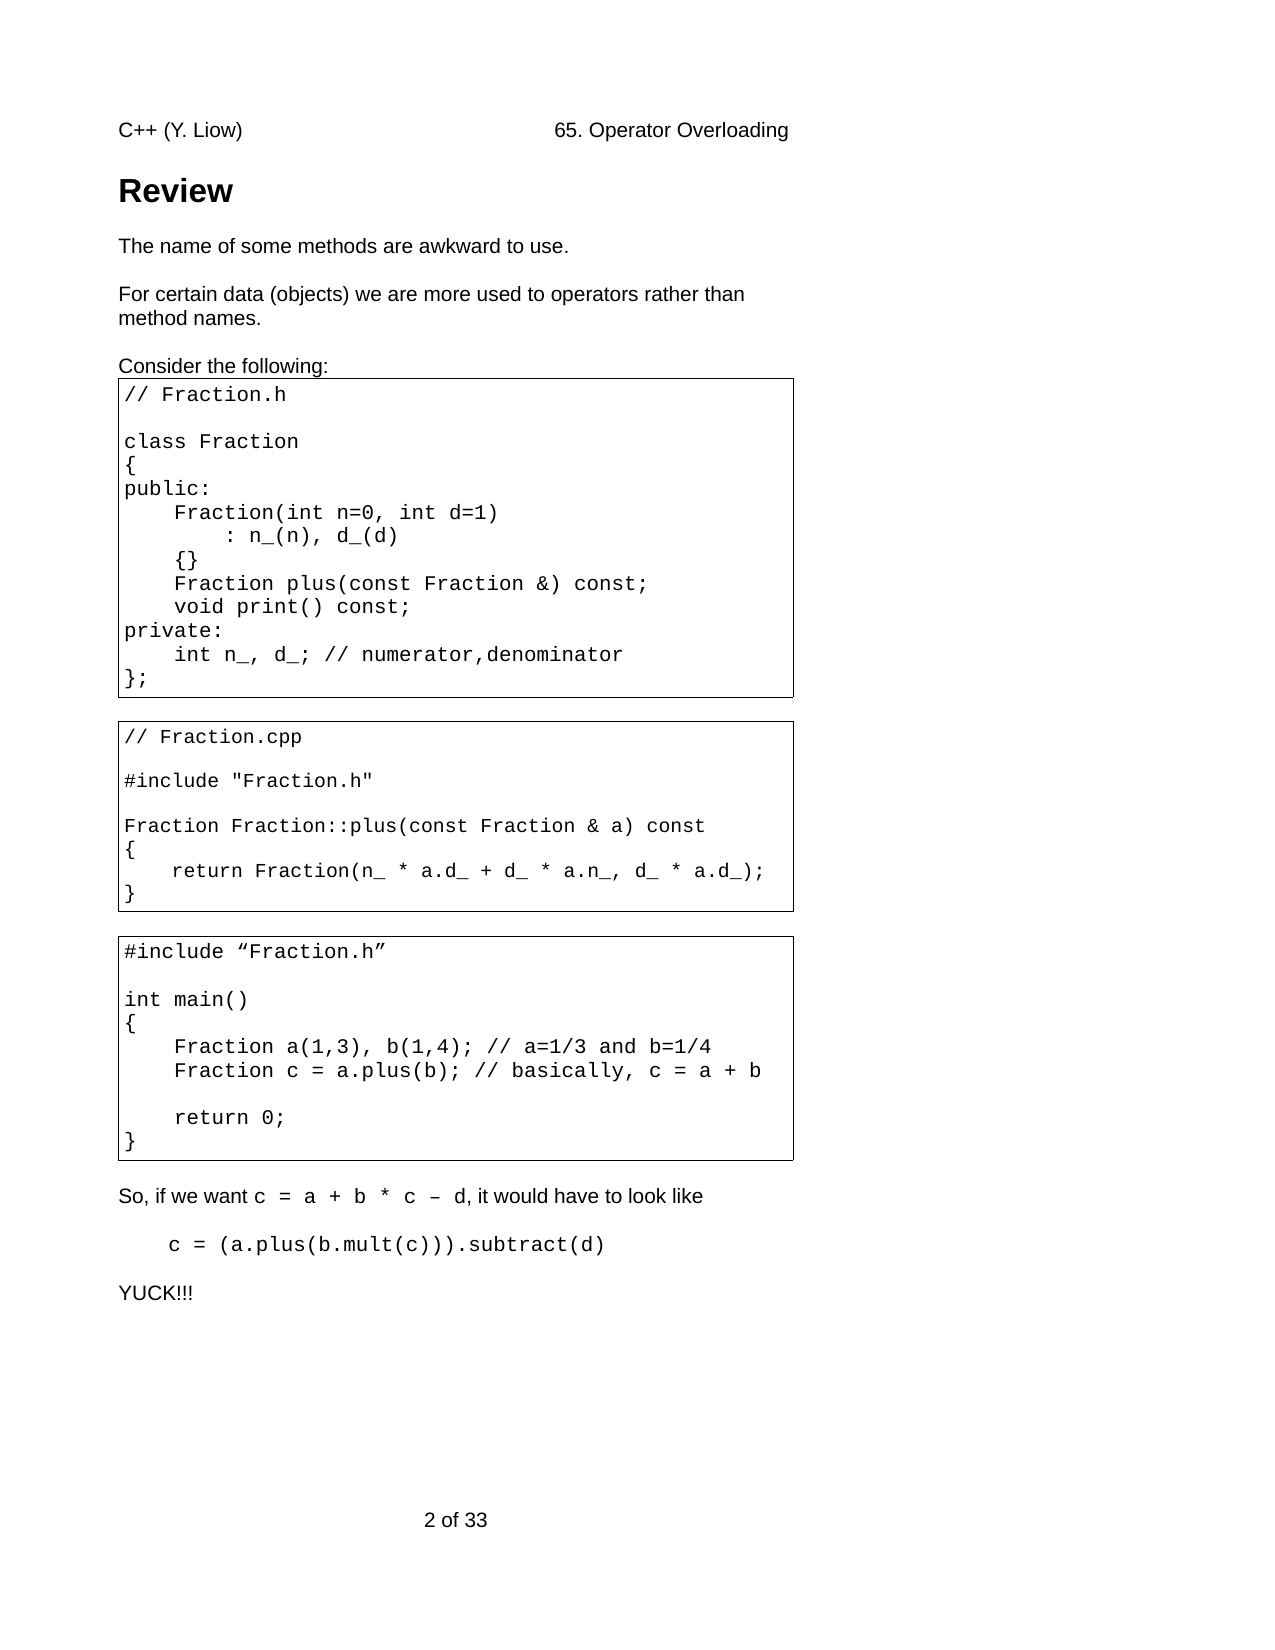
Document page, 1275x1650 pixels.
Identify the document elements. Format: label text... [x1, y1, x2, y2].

table_header #include “Fraction.h” int main() { Fraction a(1,3), b(1,4); // a=1/3 and b=1/4 Fraction c = a.plus(b); // basically, c = a + b return 0; } [119, 937, 793, 1160]
text c = (a.plus(b.mult(c))).subtract(d) [118, 1234, 793, 1257]
text Consider the following: [118, 354, 793, 378]
text For certain data (objects) we are more used to operators rather than method names. [118, 282, 793, 330]
text So, if we want c = a + b * c – d, it would have to look like [118, 1184, 793, 1210]
text YUCK!!! [118, 1281, 793, 1305]
table_header // Fraction.cpp #include "Fraction.h" Fraction Fraction::plus(const Fraction & a) const { return Fraction(n_ * a.d_ + d_ * a.n_, d_ * a.d_); } [119, 722, 793, 911]
table_header // Fraction.h class Fraction { public: Fraction(int n=0, int d=1) : n_(n), d_(d) {} Fraction plus(const Fraction &) const; void print() const; private: int n_, d_; // numerator,denominator }; [119, 379, 793, 697]
text Review [118, 172, 793, 210]
text The name of some methods are awkward to use. [118, 234, 793, 258]
